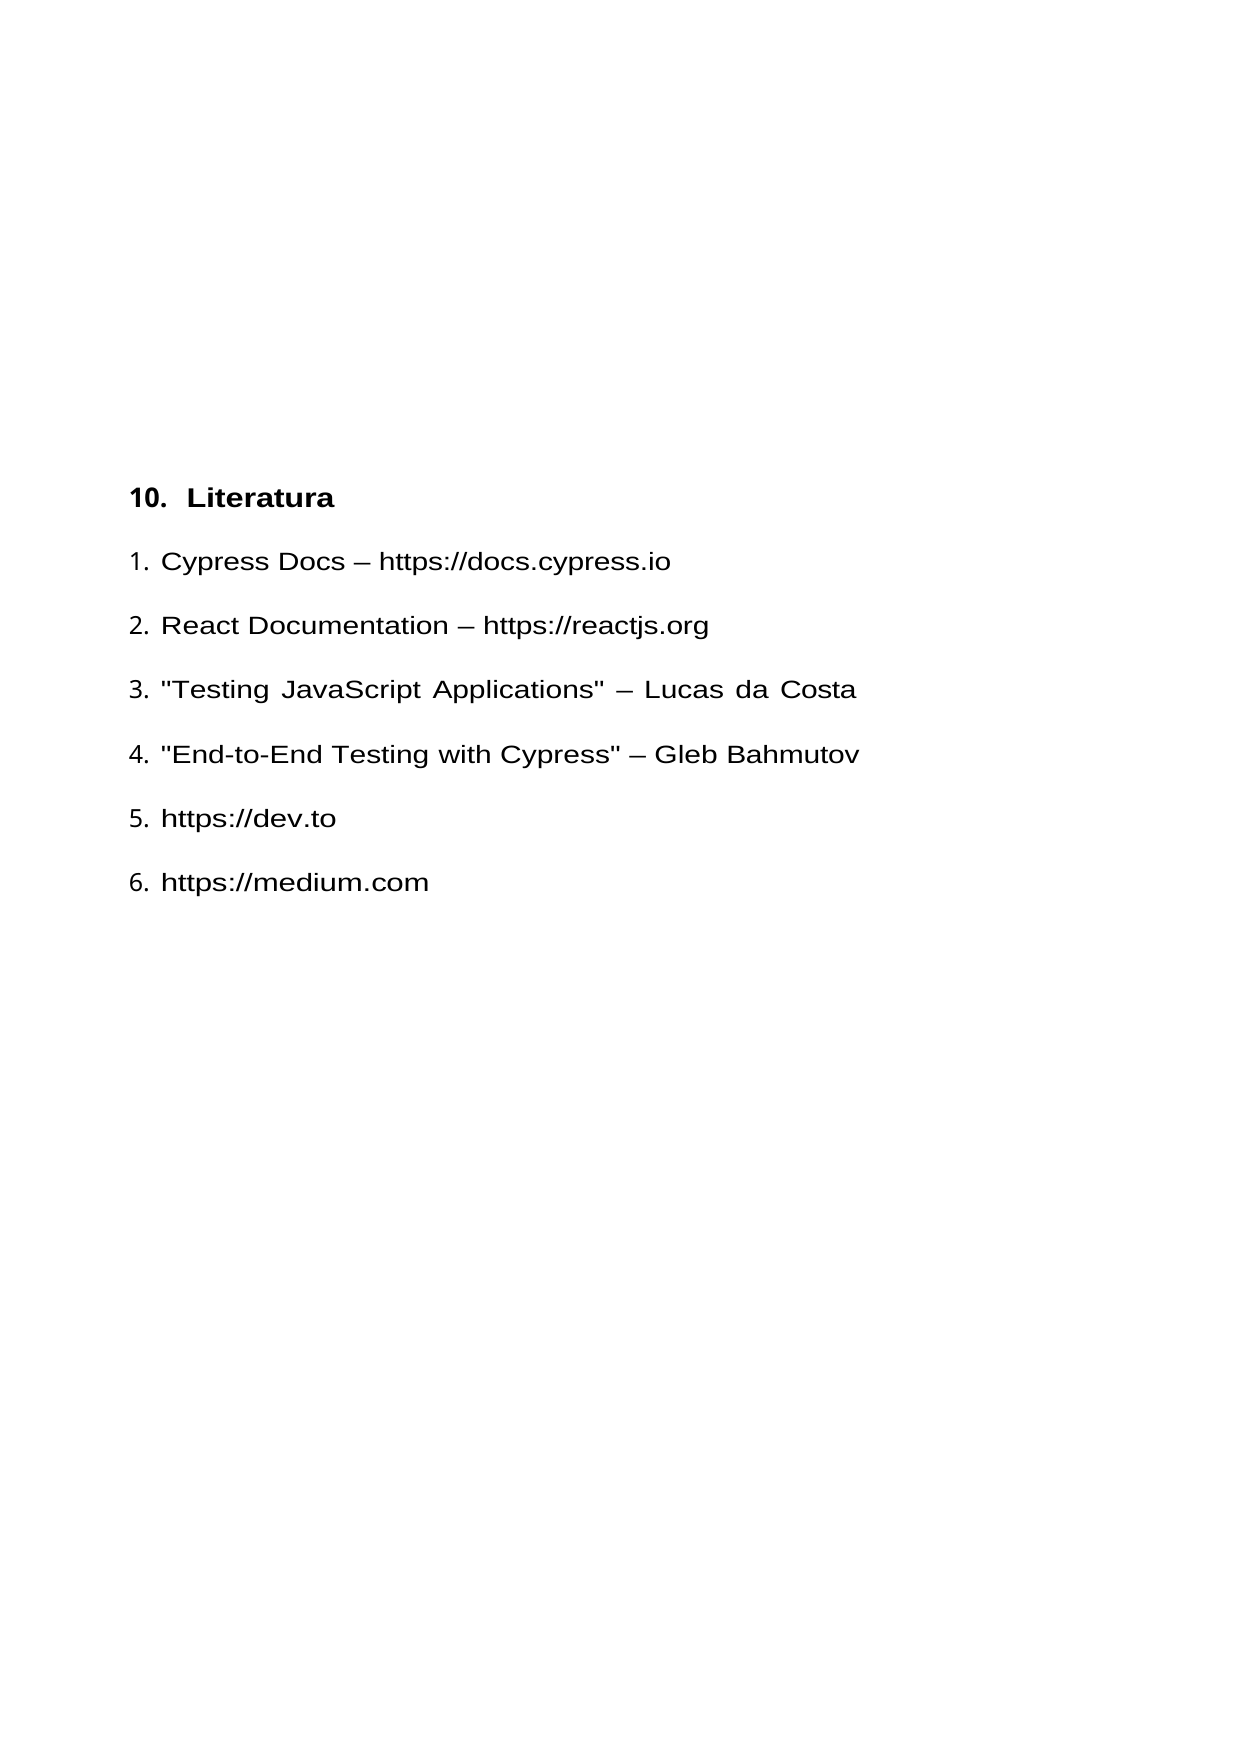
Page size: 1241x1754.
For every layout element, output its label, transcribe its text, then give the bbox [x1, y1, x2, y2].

subtitle Literatura [129, 478, 1122, 515]
list https://medium.com [129, 865, 1122, 899]
list Cypress Docs – https://docs.cypress.io [129, 544, 1122, 578]
list "End-to-End Testing with Cypress" – Gleb Bahmutov [129, 737, 1122, 771]
list React Documentation – https://reactjs.org [129, 608, 1122, 642]
list https://dev.to [129, 801, 1122, 835]
list "Testing JavaScript Applications" – Lucas da Costa [129, 672, 1122, 706]
